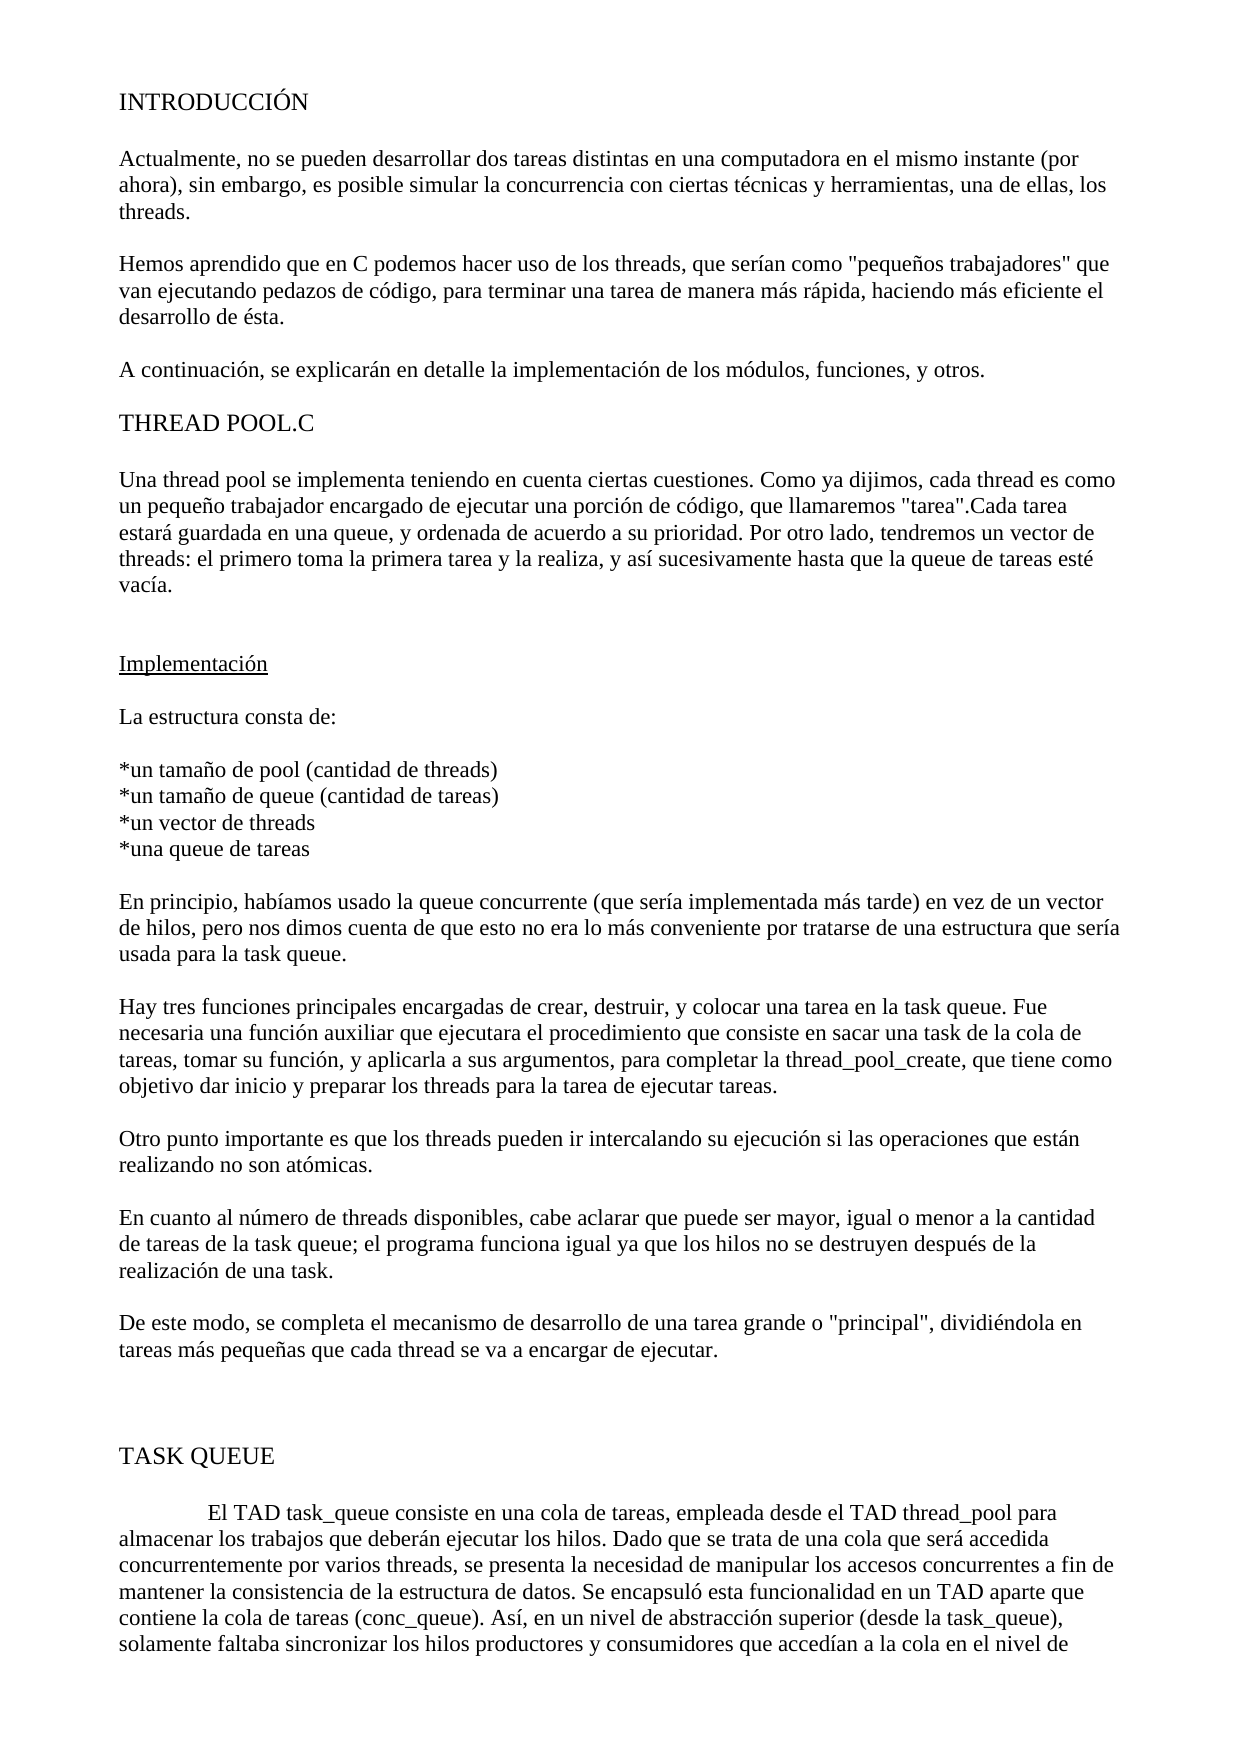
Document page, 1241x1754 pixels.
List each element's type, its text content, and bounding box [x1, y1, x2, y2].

text De este modo, se completa el mecanismo de desarrollo de una tarea grande o "principal", dividiéndola en tareas más pequeñas que cada thread se va a encargar de ejecutar. [119, 1309, 1121, 1362]
text *un tamaño de pool (cantidad de threads) [119, 756, 1121, 782]
text El TAD task_queue consiste en una cola de tareas, empleada desde el TAD thread_pool para almacenar los trabajos que deberán ejecutar los hilos. Dado que se trata de una cola que será accedida concurrentemente por varios threads, se presenta la necesidad de manipular los accesos concurrentes a fin de mantener la consistencia de la estructura de datos. Se encapsuló esta funcionalidad en un TAD aparte que contiene la cola de tareas (conc_queue). Así, en un nivel de abstracción superior (desde la task_queue), solamente faltaba sincronizar los hilos productores y consumidores que accedían a la cola en el nivel de [119, 1499, 1121, 1657]
text En cuanto al número de threads disponibles, cabe aclarar que puede ser mayor, igual o menor a la cantidad de tareas de la task queue; el programa funciona igual ya que los hilos no se destruyen después de la realización de una task. [119, 1204, 1121, 1283]
text Otro punto importante es que los threads pueden ir intercalando su ejecución si las operaciones que están realizando no son atómicas. [119, 1125, 1121, 1178]
text Actualmente, no se pueden desarrollar dos tareas distintas en una computadora en el mismo instante (por ahora), sin embargo, es posible simular la concurrencia con ciertas técnicas y herramientas, una de ellas, los threads. [119, 145, 1121, 224]
text INTRODUCCIÓN [119, 87, 1121, 116]
text Una thread pool se implementa teniendo en cuenta ciertas cuestiones. Como ya dijimos, cada thread es como un pequeño trabajador encargado de ejecutar una porción de código, que llamaremos "tarea".Cada tarea estará guardada en una queue, y ordenada de acuerdo a su prioridad. Por otro lado, tendremos un vector de threads: el primero toma la primera tarea y la realiza, y así sucesivamente hasta que la queue de tareas esté vacía. [119, 466, 1121, 598]
text La estructura consta de: [119, 703, 1121, 729]
text A continuación, se explicarán en detalle la implementación de los módulos, funciones, y otros. [119, 356, 1121, 382]
text Hay tres funciones principales encargadas de crear, destruir, y colocar una tarea en la task queue. Fue necesaria una función auxiliar que ejecutara el procedimiento que consiste en sacar una task de la cola de tareas, tomar su función, y aplicarla a sus argumentos, para completar la thread_pool_create, que tiene como objetivo dar inicio y preparar los threads para la tarea de ejecutar tareas. [119, 993, 1121, 1098]
text TASK QUEUE [119, 1441, 1121, 1470]
text *una queue de tareas [119, 835, 1121, 861]
text Hemos aprendido que en C podemos hacer uso de los threads, que serían como "pequeños trabajadores" que van ejecutando pedazos de código, para terminar una tarea de manera más rápida, haciendo más eficiente el desarrollo de ésta. [119, 250, 1121, 329]
text En principio, habíamos usado la queue concurrente (que sería implementada más tarde) en vez de un vector de hilos, pero nos dimos cuenta de que esto no era lo más conveniente por tratarse de una estructura que sería usada para la task queue. [119, 888, 1121, 967]
text THREAD POOL.C [119, 408, 1121, 437]
text *un tamaño de queue (cantidad de tareas) [119, 782, 1121, 809]
text Implementación [119, 651, 1121, 677]
text *un vector de threads [119, 809, 1121, 835]
